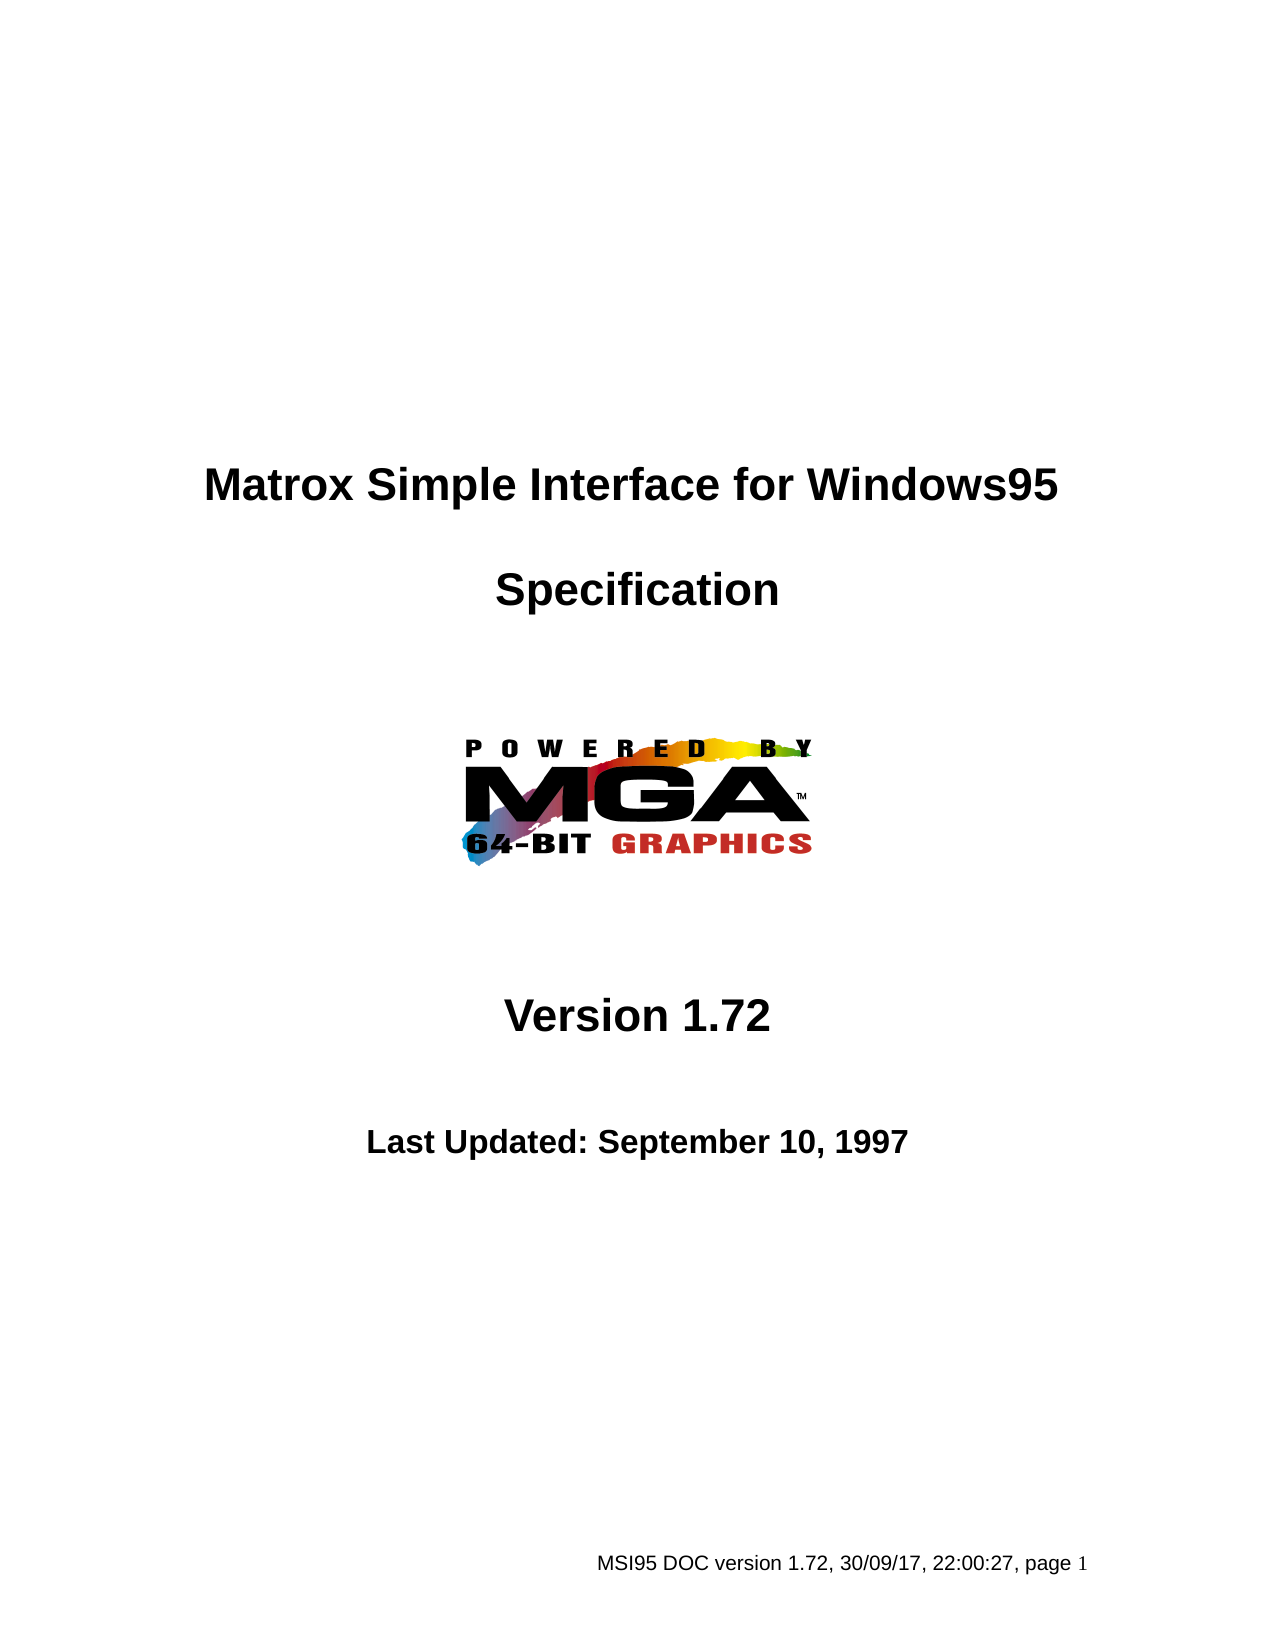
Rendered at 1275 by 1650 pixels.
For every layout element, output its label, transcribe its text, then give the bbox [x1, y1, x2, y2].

text Version 1.72 [187, 989, 1087, 1041]
text Last Updated: September 10, 1997 [187, 1123, 1087, 1161]
text Specification [187, 563, 1087, 616]
text Matrox Simple Interface for Windows95 [187, 457, 1087, 510]
